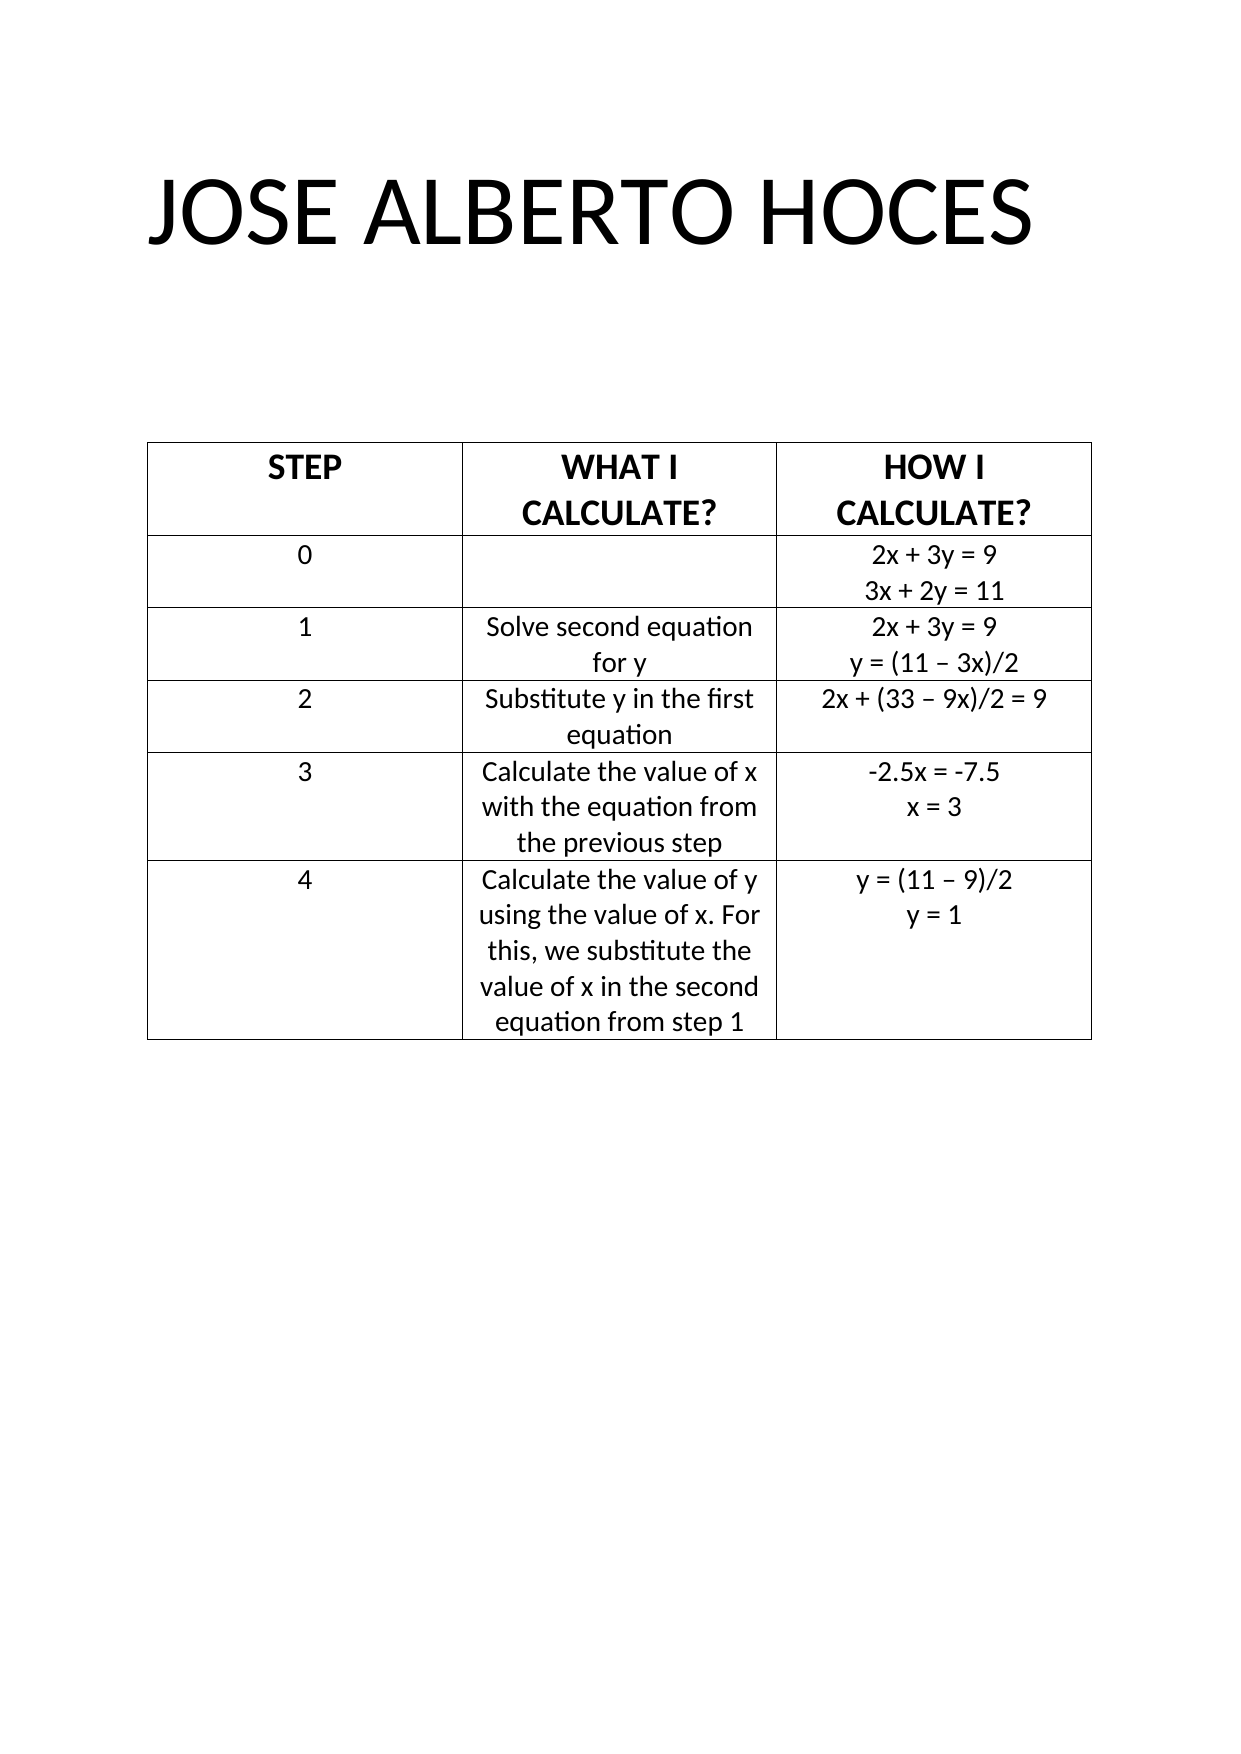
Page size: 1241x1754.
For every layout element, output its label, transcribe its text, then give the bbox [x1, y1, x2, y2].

table_header WHAT I CALCULATE? [463, 443, 776, 535]
table_cell 2x + (33 – 9x)/2 = 9 [777, 681, 1091, 752]
table_cell Solve second equation for y [463, 608, 776, 679]
table_header STEP [148, 443, 462, 535]
table_cell Substitute y in the first equation [463, 681, 776, 752]
table_cell Calculate the value of x with the equation from the previous step [463, 753, 776, 860]
table_cell 2x + 3y = 9 y = (11 – 3x)/2 [777, 608, 1091, 679]
table_cell [463, 536, 776, 607]
table_cell y = (11 – 9)/2 y = 1 [777, 861, 1091, 1039]
table_cell 2x + 3y = 9 3x + 2y = 11 [777, 536, 1091, 607]
text JOSE ALBERTO HOCES [148, 148, 1093, 270]
table_header HOW I CALCULATE? [777, 443, 1091, 535]
table_cell 0 [148, 536, 462, 607]
table_cell 1 [148, 608, 462, 679]
table_cell -2.5x = -7.5 x = 3 [777, 753, 1091, 860]
table_cell 4 [148, 861, 462, 1039]
table_cell Calculate the value of y using the value of x. For this, we substitute the value of x in the second equation from step 1 [463, 861, 776, 1039]
table_cell 2 [148, 681, 462, 752]
table_cell 3 [148, 753, 462, 860]
